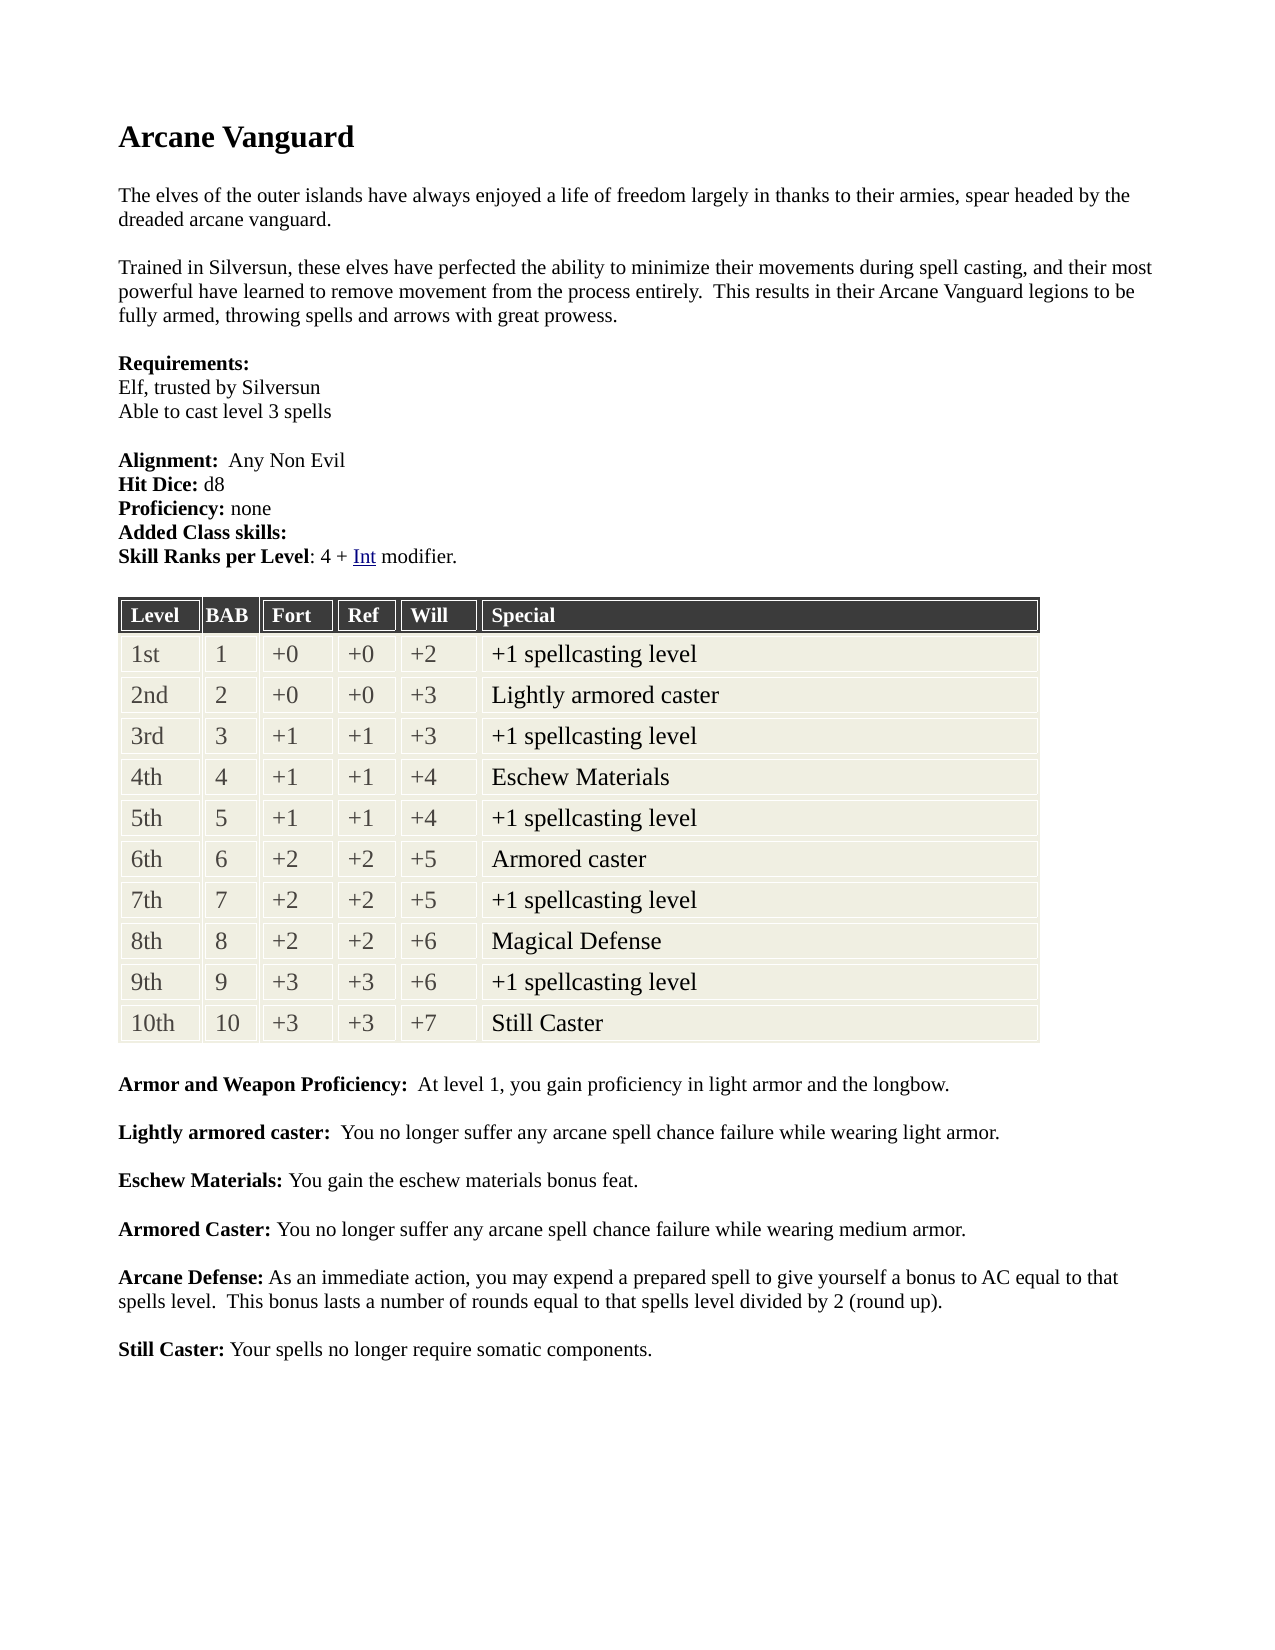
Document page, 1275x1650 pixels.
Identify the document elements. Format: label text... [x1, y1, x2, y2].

table_cell +3 [335, 1002, 398, 1043]
table_cell +1 [335, 797, 398, 838]
table_cell +1 [335, 715, 398, 756]
table_cell 6th [118, 838, 202, 879]
table_cell +5 [398, 879, 479, 920]
table_header Ref [335, 597, 398, 633]
text Armor and Weapon Proficiency: At level 1, you gain proficiency in light armor and the longbow. [118, 1072, 1157, 1096]
table_cell +2 [260, 920, 335, 961]
table_cell 2nd [118, 674, 202, 715]
text The elves of the outer islands have always enjoyed a life of freedom largely in thanks to their armies, spear headed by the dreaded arcane vanguard. [118, 183, 1157, 231]
table_cell 5 [203, 797, 259, 838]
table_cell 1st [118, 633, 202, 674]
table_cell +1 spellcasting level [479, 961, 1040, 1002]
table_cell 4 [203, 756, 259, 797]
table_cell 10th [118, 1002, 202, 1043]
table_header BAB [203, 597, 259, 633]
table_cell +2 [398, 633, 479, 674]
table_cell +3 [335, 961, 398, 1002]
text Requirements: [118, 351, 1157, 375]
table_cell +4 [398, 797, 479, 838]
text Able to cast level 3 spells [118, 399, 1157, 423]
table_cell +1 spellcasting level [479, 797, 1040, 838]
text Arcane Defense: As an immediate action, you may expend a prepared spell to give yourself a bonus to AC equal to that spells level. This bonus lasts a number of rounds equal to that spells level divided by 2 (round up). [118, 1264, 1157, 1313]
text Skill Ranks per Level: 4 + Int modifier. [118, 544, 1157, 568]
table_cell +2 [335, 879, 398, 920]
table_cell +7 [398, 1002, 479, 1043]
table_cell Magical Defense [479, 920, 1040, 961]
table_cell +6 [398, 920, 479, 961]
table_cell 4th [118, 756, 202, 797]
text Trained in Silversun, these elves have perfected the ability to minimize their movements during spell casting, and their most powerful have learned to remove movement from the process entirely. This results in their Arcane Vanguard legions to be fully armed, throwing spells and arrows with great prowess. [118, 255, 1157, 327]
table_cell Eschew Materials [479, 756, 1040, 797]
table_cell +1 [260, 756, 335, 797]
table_cell 7 [203, 879, 259, 920]
table_cell +0 [260, 674, 335, 715]
text Armored Caster: You no longer suffer any arcane spell chance failure while wearing medium armor. [118, 1216, 1157, 1241]
table_cell 2 [203, 674, 259, 715]
text Arcane Vanguard [118, 118, 1157, 154]
table_cell +3 [398, 715, 479, 756]
table_cell +3 [260, 1002, 335, 1043]
table_cell Lightly armored caster [479, 674, 1040, 715]
table_cell +1 [335, 756, 398, 797]
table_cell +2 [260, 879, 335, 920]
table_cell +0 [260, 633, 335, 674]
table_cell +5 [398, 838, 479, 879]
table_cell 5th [118, 797, 202, 838]
table_cell +1 [260, 797, 335, 838]
table_cell +3 [260, 961, 335, 1002]
table_cell +1 spellcasting level [479, 715, 1040, 756]
table_cell +2 [335, 920, 398, 961]
table_cell +2 [335, 838, 398, 879]
text Hit Dice: d8 Proficiency: none Added Class skills: [118, 472, 1157, 544]
text Eschew Materials: You gain the eschew materials bonus feat. [118, 1168, 1157, 1192]
table_cell 3 [203, 715, 259, 756]
table_header Special [479, 597, 1040, 633]
text Elf, trusted by Silversun [118, 375, 1157, 399]
table_cell +0 [335, 633, 398, 674]
text Still Caster: Your spells no longer require somatic components. [118, 1337, 1157, 1361]
table_cell Still Caster [479, 1002, 1040, 1043]
table_cell +1 [260, 715, 335, 756]
table_header Level [118, 597, 202, 633]
table_cell +6 [398, 961, 479, 1002]
table_cell +1 spellcasting level [479, 879, 1040, 920]
table_cell +3 [398, 674, 479, 715]
table_cell 8th [118, 920, 202, 961]
table_cell 7th [118, 879, 202, 920]
table_cell 8 [203, 920, 259, 961]
table_cell 10 [203, 1002, 259, 1043]
table_cell +4 [398, 756, 479, 797]
table_cell +0 [335, 674, 398, 715]
table_cell 3rd [118, 715, 202, 756]
text Lightly armored caster: You no longer suffer any arcane spell chance failure while wearing light armor. [118, 1120, 1157, 1144]
table_cell 9th [118, 961, 202, 1002]
text Alignment: Any Non Evil [118, 447, 1157, 472]
table_cell +1 spellcasting level [479, 633, 1040, 674]
table_cell 9 [203, 961, 259, 1002]
table_cell Armored caster [479, 838, 1040, 879]
table_cell 6 [203, 838, 259, 879]
table_cell 1 [203, 633, 259, 674]
table_header Fort [260, 597, 335, 633]
table_cell +2 [260, 838, 335, 879]
table_header Will [398, 597, 479, 633]
